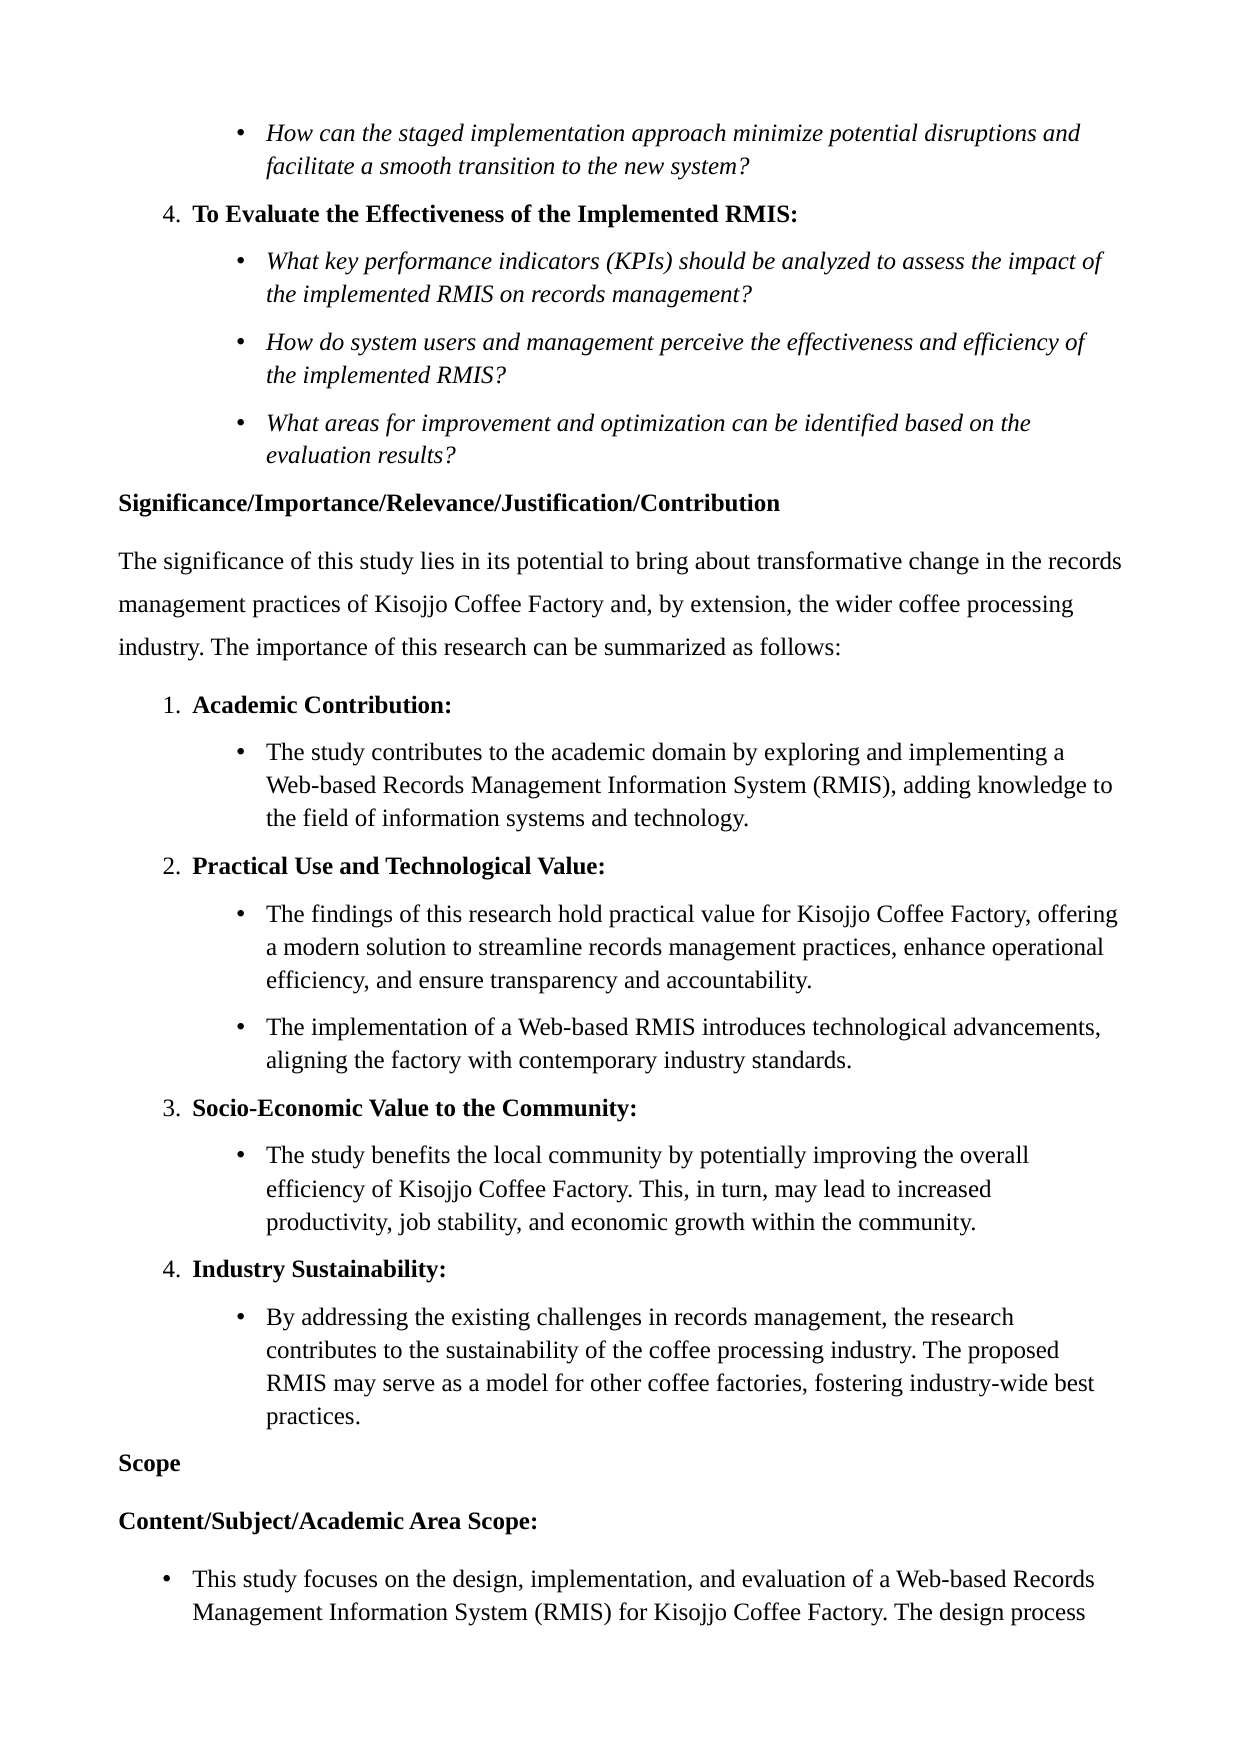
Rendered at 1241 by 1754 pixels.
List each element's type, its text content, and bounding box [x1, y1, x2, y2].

list How can the staged implementation approach minimize potential disruptions and facilitate a smooth transition to the new system? [236, 118, 1122, 180]
list How do system users and management perceive the effectiveness and efficiency of the implemented RMIS? [236, 327, 1122, 389]
text The significance of this study lies in its potential to bring about transformative change in the records management practices of Kisojjo Coffee Factory and, by extension, the wider coffee processing industry. The importance of this research can be summarized as follows: [118, 546, 1122, 661]
list The study contributes to the academic domain by exploring and implementing a Web-based Records Management Information System (RMIS), adding knowledge to the field of information systems and technology. [236, 737, 1122, 832]
list To Evaluate the Effectiveness of the Implemented RMIS: [162, 199, 1122, 227]
list The implementation of a Web-based RMIS introduces technological advancements, aligning the factory with contemporary industry standards. [236, 1012, 1122, 1074]
text Significance/Importance/Relevance/Justification/Contribution [118, 488, 1122, 517]
list The findings of this research hold practical value for Kisojjo Coffee Factory, offering a modern solution to streamline records management practices, enhance operational efficiency, and ensure transparency and accountability. [236, 899, 1122, 993]
list What key performance indicators (KPIs) should be analyzed to assess the impact of the implemented RMIS on records management? [236, 246, 1122, 308]
text Content/Subject/Academic Area Scope: [118, 1506, 1122, 1535]
list What areas for improvement and optimization can be identified based on the evaluation results? [236, 408, 1122, 469]
list This study focuses on the design, implementation, and evaluation of a Web-based Records Management Information System (RMIS) for Kisojjo Coffee Factory. The design process [162, 1564, 1122, 1626]
list The study benefits the local community by potentially improving the overall efficiency of Kisojjo Coffee Factory. This, in turn, may lead to increased productivity, job stability, and economic growth within the community. [236, 1141, 1122, 1235]
list By addressing the existing challenges in records management, the research contributes to the sustainability of the coffee processing industry. The proposed RMIS may serve as a model for other coffee factories, fostering industry-wide best practices. [236, 1302, 1122, 1430]
text Scope [118, 1448, 1122, 1477]
list Industry Sustainability: [162, 1254, 1122, 1283]
list Socio-Economic Value to the Community: [162, 1093, 1122, 1122]
list Academic Contribution: [162, 690, 1122, 719]
list Practical Use and Technological Value: [162, 851, 1122, 880]
